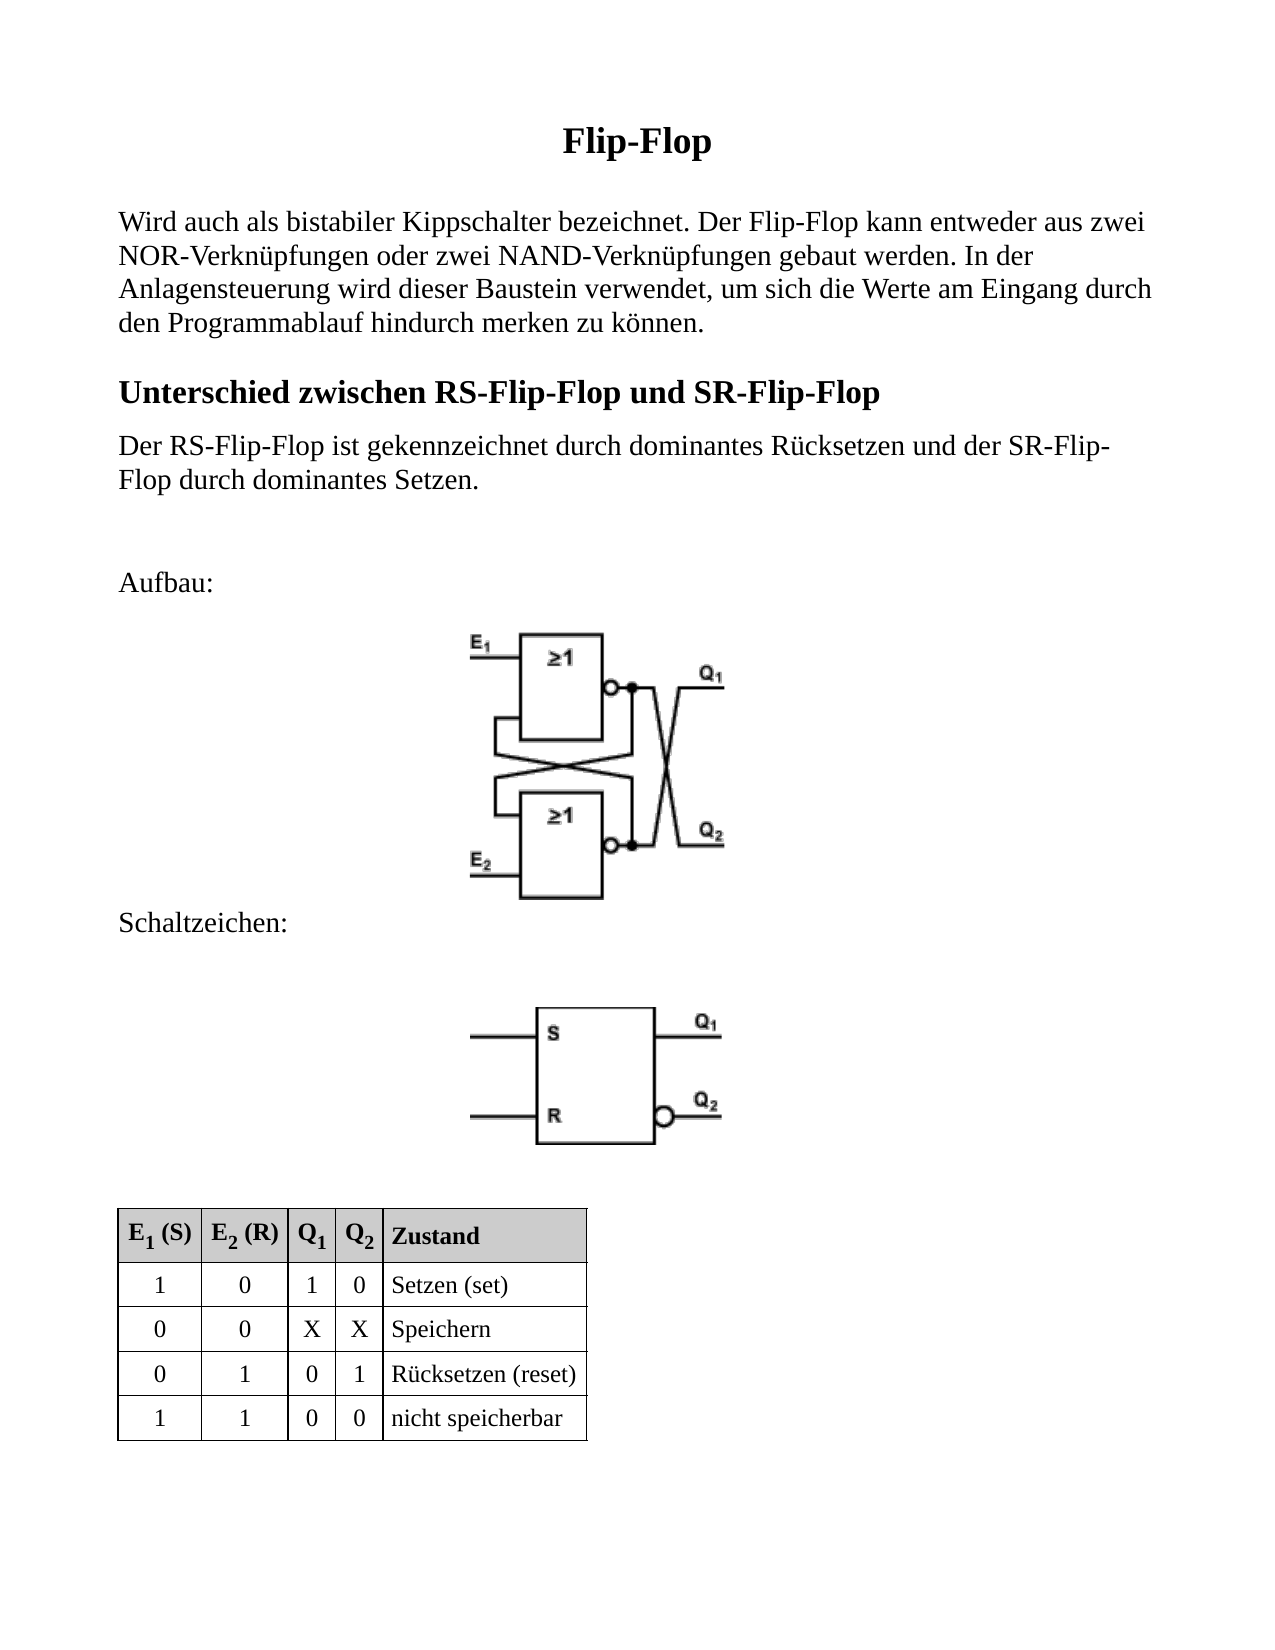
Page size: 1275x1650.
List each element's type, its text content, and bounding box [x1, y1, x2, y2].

picture [470, 1007, 722, 1145]
table_cell 0 [119, 1352, 201, 1395]
table_cell 1 [336, 1352, 382, 1395]
table_cell 1 [202, 1352, 287, 1395]
table_header Q1 [289, 1209, 335, 1262]
text Wird auch als bistabiler Kippschalter bezeichnet. Der Flip-Flop kann entweder aus zwei NOR-Verknüpfungen oder zwei NAND-Verknüpfungen gebaut werden. In der Anlagensteuerung wird dieser Baustein verwendet, um sich die Werte am Eingang durch den Programmablauf hindurch merken zu können. [118, 204, 1157, 338]
table_cell X [336, 1307, 382, 1351]
table_cell 0 [289, 1352, 335, 1395]
table_cell 0 [336, 1396, 382, 1440]
table_cell 0 [119, 1307, 201, 1351]
text Der RS-Flip-Flop ist gekennzeichnet durch dominantes Rücksetzen und der SR-Flip-Flop durch dominantes Setzen. [118, 428, 1157, 496]
text Aufbau: [118, 565, 1157, 599]
text Schaltzeichen: [118, 906, 1157, 939]
table_header E1 (S) [119, 1209, 201, 1262]
text Flip-Flop [118, 118, 1157, 161]
table_cell 1 [119, 1396, 201, 1440]
table_cell nicht speicherbar [384, 1396, 586, 1440]
table_cell 1 [119, 1263, 201, 1306]
table_cell X [289, 1307, 335, 1351]
table_header Q2 [336, 1209, 382, 1262]
table_cell 0 [202, 1307, 287, 1351]
table_cell Setzen (set) [384, 1263, 586, 1306]
table_cell 0 [289, 1396, 335, 1440]
table_cell Rücksetzen (reset) [384, 1352, 586, 1395]
table_cell Speichern [384, 1307, 586, 1351]
picture [469, 631, 725, 900]
table_header Zustand [384, 1209, 586, 1262]
table_cell 0 [336, 1263, 382, 1306]
table_cell 0 [202, 1263, 287, 1306]
text Unterschied zwischen RS-Flip-Flop und SR-Flip-Flop [118, 372, 1157, 410]
table_cell 1 [202, 1396, 287, 1440]
table_cell 1 [289, 1263, 335, 1306]
table_header E2 (R) [202, 1209, 287, 1262]
